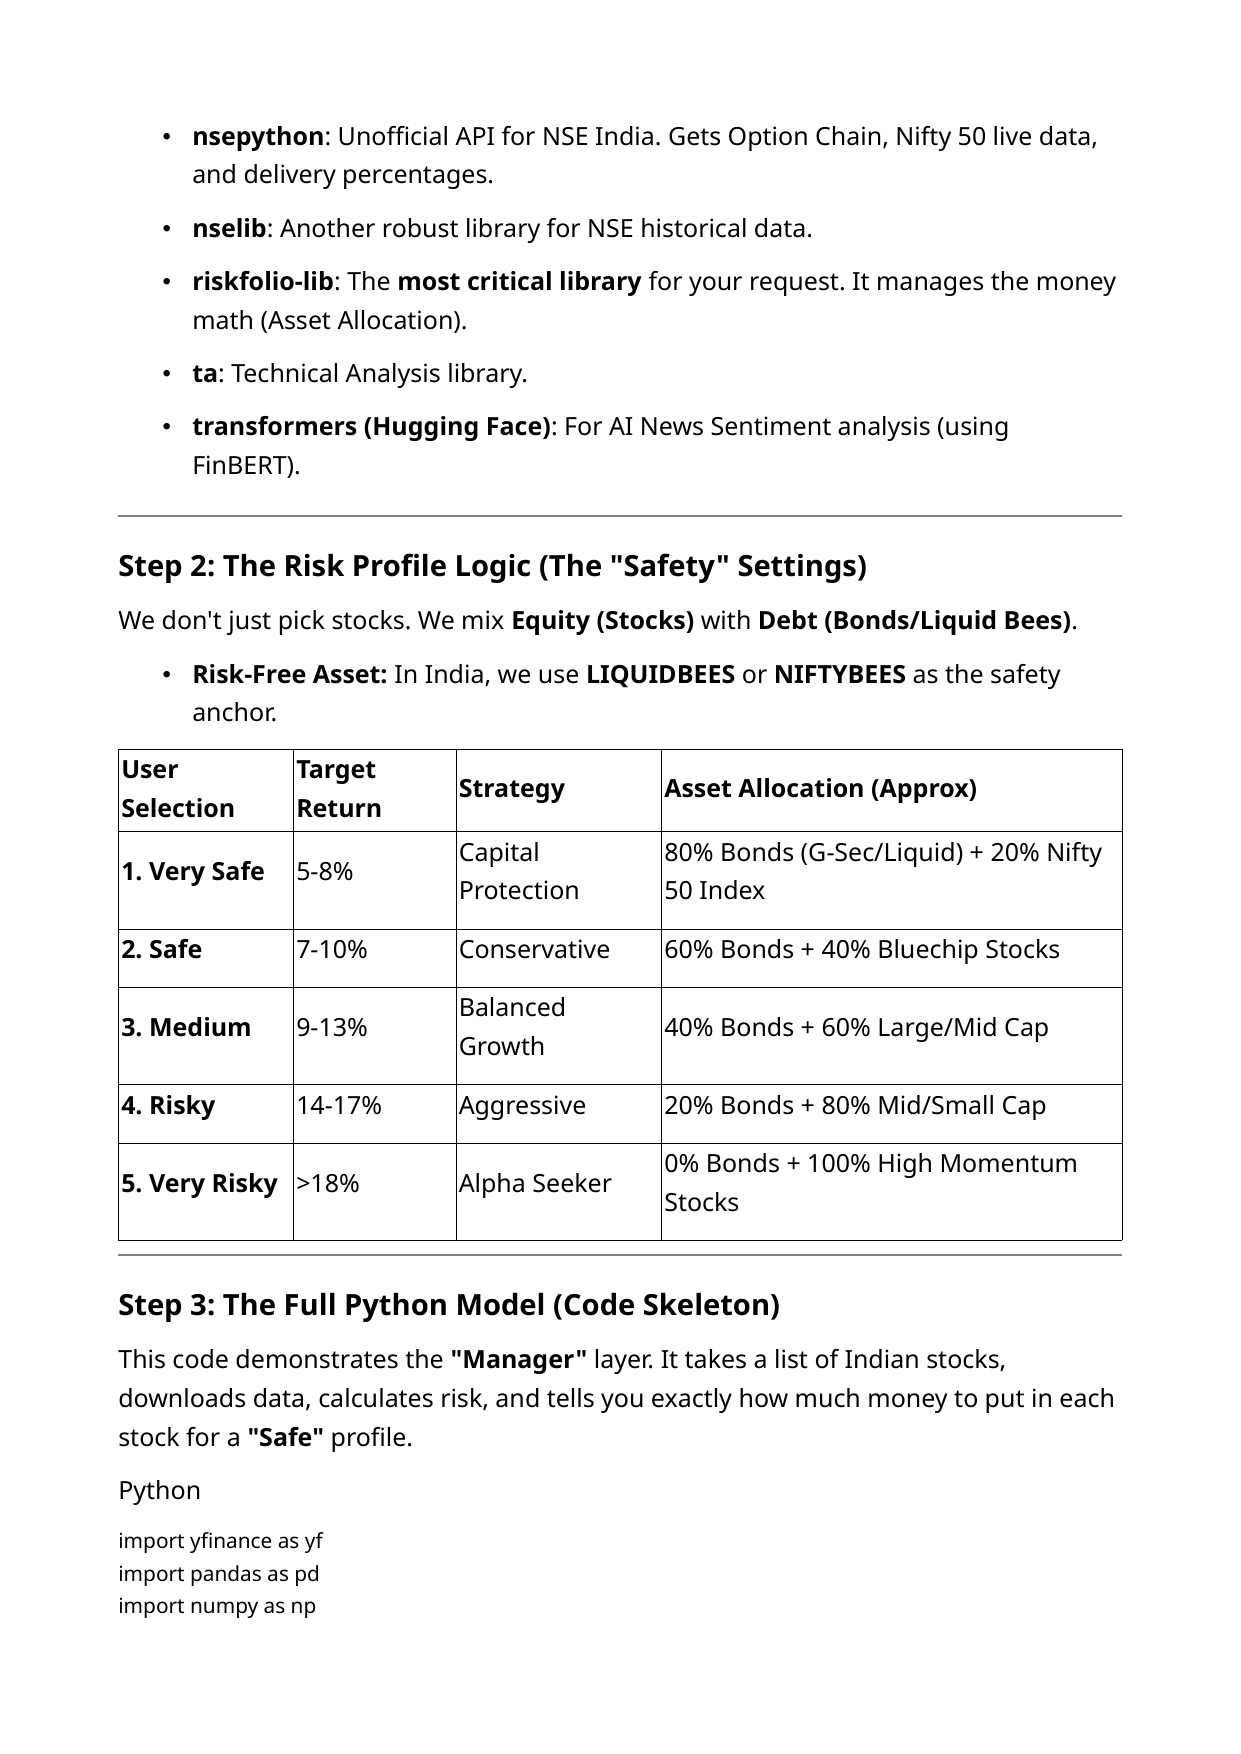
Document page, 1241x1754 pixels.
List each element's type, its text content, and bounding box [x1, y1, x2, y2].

table_cell 40% Bonds + 60% Large/Mid Cap [662, 988, 1122, 1084]
table_header Strategy [457, 750, 661, 831]
table_cell 14-17% [294, 1085, 456, 1143]
table_header Target Return [294, 750, 456, 831]
table_cell 20% Bonds + 80% Mid/Small Cap [662, 1085, 1122, 1143]
table_cell 1. Very Safe [119, 832, 293, 928]
list ta: Technical Analysis library. [162, 356, 1122, 390]
table_cell 5. Very Risky [119, 1144, 293, 1240]
table_cell 60% Bonds + 40% Bluechip Stocks [662, 930, 1122, 987]
table_cell 2. Safe [119, 930, 293, 987]
text import numpy as np [118, 1591, 1122, 1619]
list nselib: Another robust library for NSE historical data. [162, 210, 1122, 244]
list transformers (Hugging Face): For AI News Sentiment analysis (using FinBERT). [162, 409, 1122, 482]
table_cell Conservative [457, 930, 661, 987]
list nsepython: Unofficial API for NSE India. Gets Option Chain, Nifty 50 live data, and delivery percentages. [162, 118, 1122, 191]
table_header Asset Allocation (Approx) [662, 750, 1122, 831]
subtitle Step 3: The Full Python Model (Code Skeleton) [118, 1284, 1122, 1324]
list Risk-Free Asset: In India, we use LIQUIDBEES or NIFTYBEES as the safety anchor. [162, 656, 1122, 729]
text Python [118, 1473, 1122, 1507]
table_cell Alpha Seeker [457, 1144, 661, 1240]
table_cell >18% [294, 1144, 456, 1240]
table_cell 0% Bonds + 100% High Momentum Stocks [662, 1144, 1122, 1240]
text import pandas as pd [118, 1559, 1122, 1587]
table_cell Aggressive [457, 1085, 661, 1143]
table_cell Capital Protection [457, 832, 661, 928]
text We don't just pick stocks. We mix Equity (Stocks) with Debt (Bonds/Liquid Bees). [118, 603, 1122, 637]
table_cell 5-8% [294, 832, 456, 928]
table_cell 4. Risky [119, 1085, 293, 1143]
table_header User Selection [119, 750, 293, 831]
table_cell 7-10% [294, 930, 456, 987]
table_cell 80% Bonds (G-Sec/Liquid) + 20% Nifty 50 Index [662, 832, 1122, 928]
table_cell 3. Medium [119, 988, 293, 1084]
table_cell 9-13% [294, 988, 456, 1084]
text import yfinance as yf [118, 1526, 1122, 1555]
subtitle Step 2: The Risk Profile Logic (The "Safety" Settings) [118, 545, 1122, 585]
list riskfolio-lib: The most critical library for your request. It manages the money math (Asset Allocation). [162, 263, 1122, 336]
text This code demonstrates the "Manager" layer. It takes a list of Indian stocks, downloads data, calculates risk, and tells you exactly how much money to put in each stock for a "Safe" profile. [118, 1342, 1122, 1454]
table_cell Balanced Growth [457, 988, 661, 1084]
